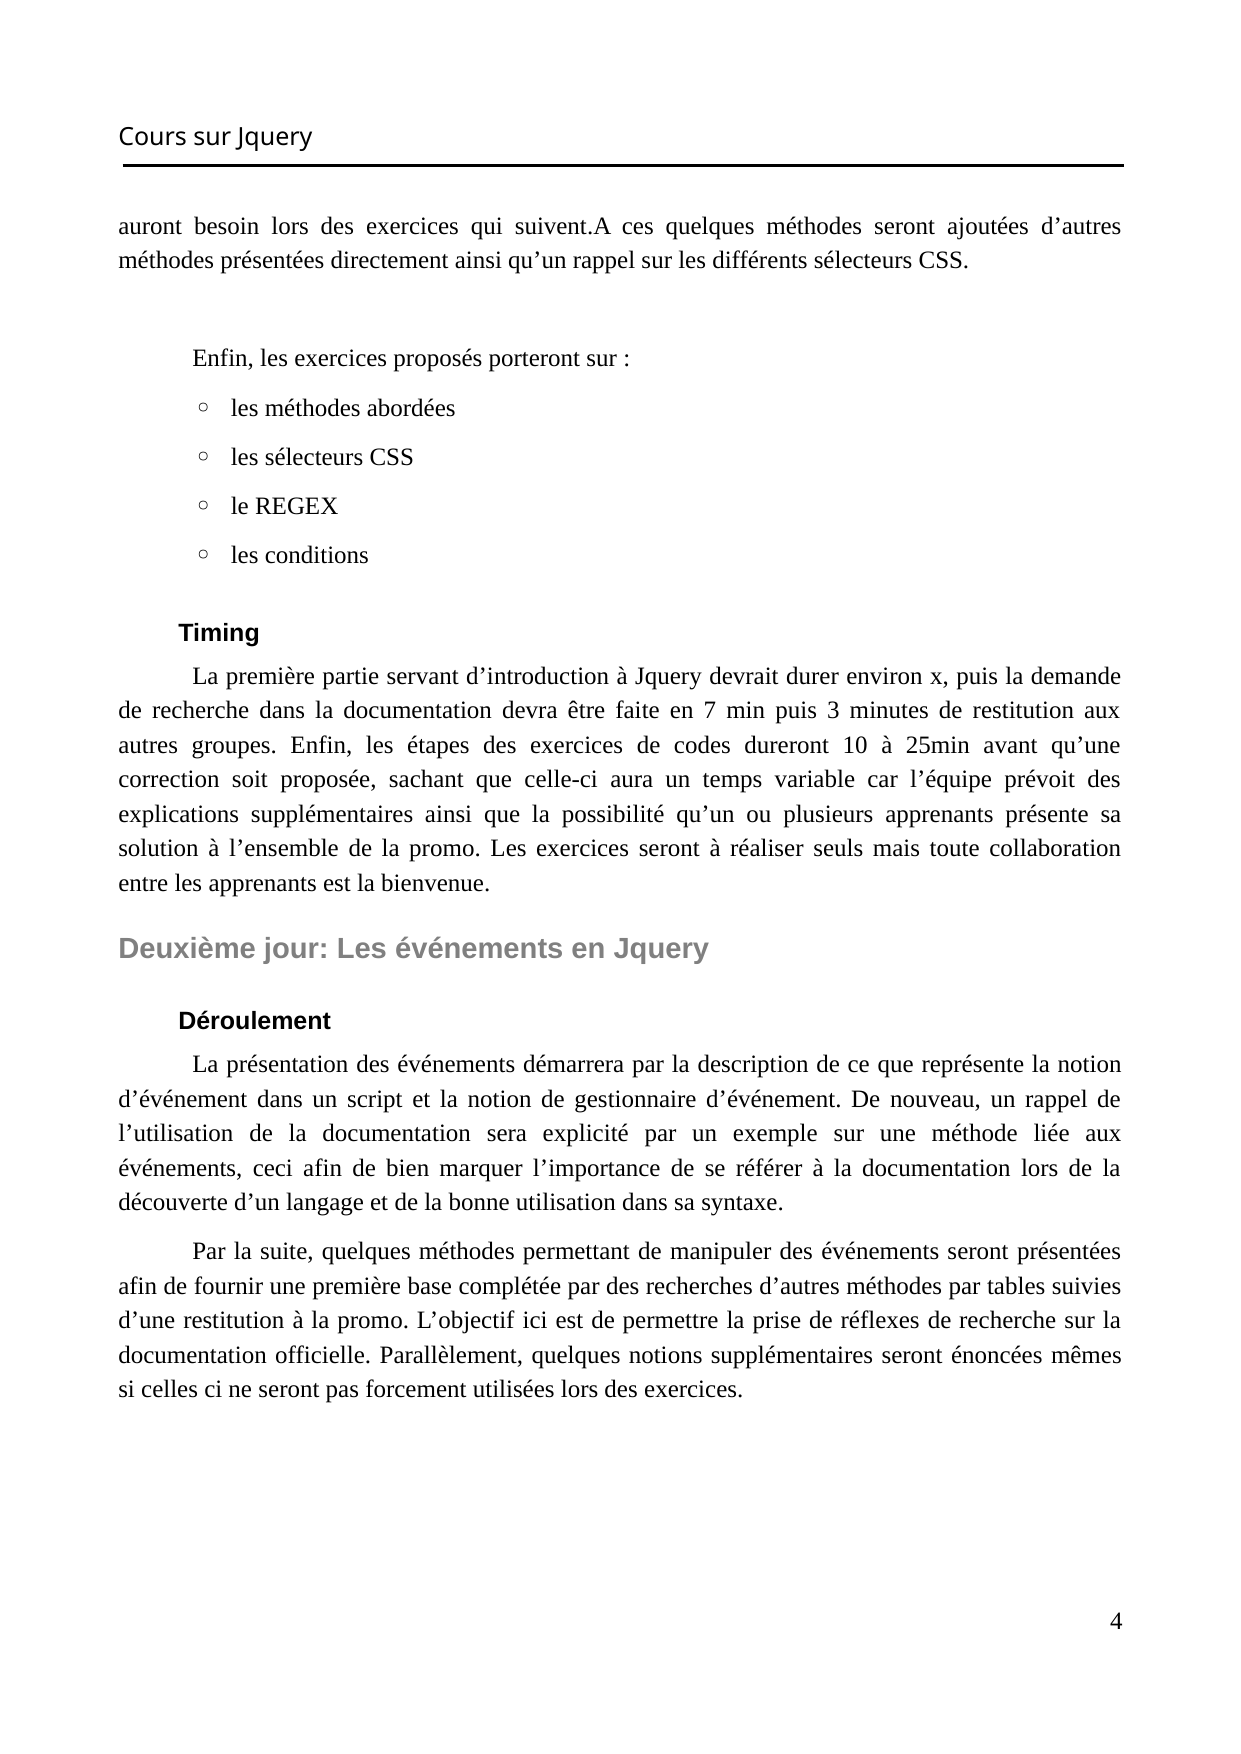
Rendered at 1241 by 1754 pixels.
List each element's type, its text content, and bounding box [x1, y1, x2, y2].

text auront besoin lors des exercices qui suivent.A ces quelques méthodes seront ajoutées d’autres méthodes présentées directement ainsi qu’un rappel sur les différents sélecteurs CSS. [118, 211, 1122, 274]
subtitle Deuxième jour: Les événements en Jquery [118, 931, 1122, 965]
list le REGEX [193, 491, 1122, 519]
text Enfin, les exercices proposés porteront sur : [118, 343, 1122, 372]
text Par la suite, quelques méthodes permettant de manipuler des événements seront présentées afin de fournir une première base complétée par des recherches d’autres méthodes par tables suivies d’une restitution à la promo. L’objectif ici est de permettre la prise de réflexes de recherche sur la documentation officielle. Parallèlement, quelques notions supplémentaires seront énoncées mêmes si celles ci ne seront pas forcement utilisées lors des exercices. [118, 1236, 1122, 1403]
text La présentation des événements démarrera par la description de ce que représente la notion d’événement dans un script et la notion de gestionnaire d’événement. De nouveau, un rappel de l’utilisation de la documentation sera explicité par un exemple sur une méthode liée aux événements, ceci afin de bien marquer l’importance de se référer à la documentation lors de la découverte d’un langage et de la bonne utilisation dans sa syntaxe. [118, 1049, 1122, 1216]
subtitle Timing [118, 610, 1122, 648]
list les méthodes abordées [193, 393, 1122, 421]
list les sélecteurs CSS [193, 442, 1122, 470]
list les conditions [193, 540, 1122, 568]
subtitle Déroulement [118, 998, 1122, 1037]
text La première partie servant d’introduction à Jquery devrait durer environ x, puis la demande de recherche dans la documentation devra être faite en 7 min puis 3 minutes de restitution aux autres groupes. Enfin, les étapes des exercices de codes dureront 10 à 25min avant qu’une correction soit proposée, sachant que celle-ci aura un temps variable car l’équipe prévoit des explications supplémentaires ainsi que la possibilité qu’un ou plusieurs apprenants présente sa solution à l’ensemble de la promo. Les exercices seront à réaliser seuls mais toute collaboration entre les apprenants est la bienvenue. [118, 661, 1122, 896]
